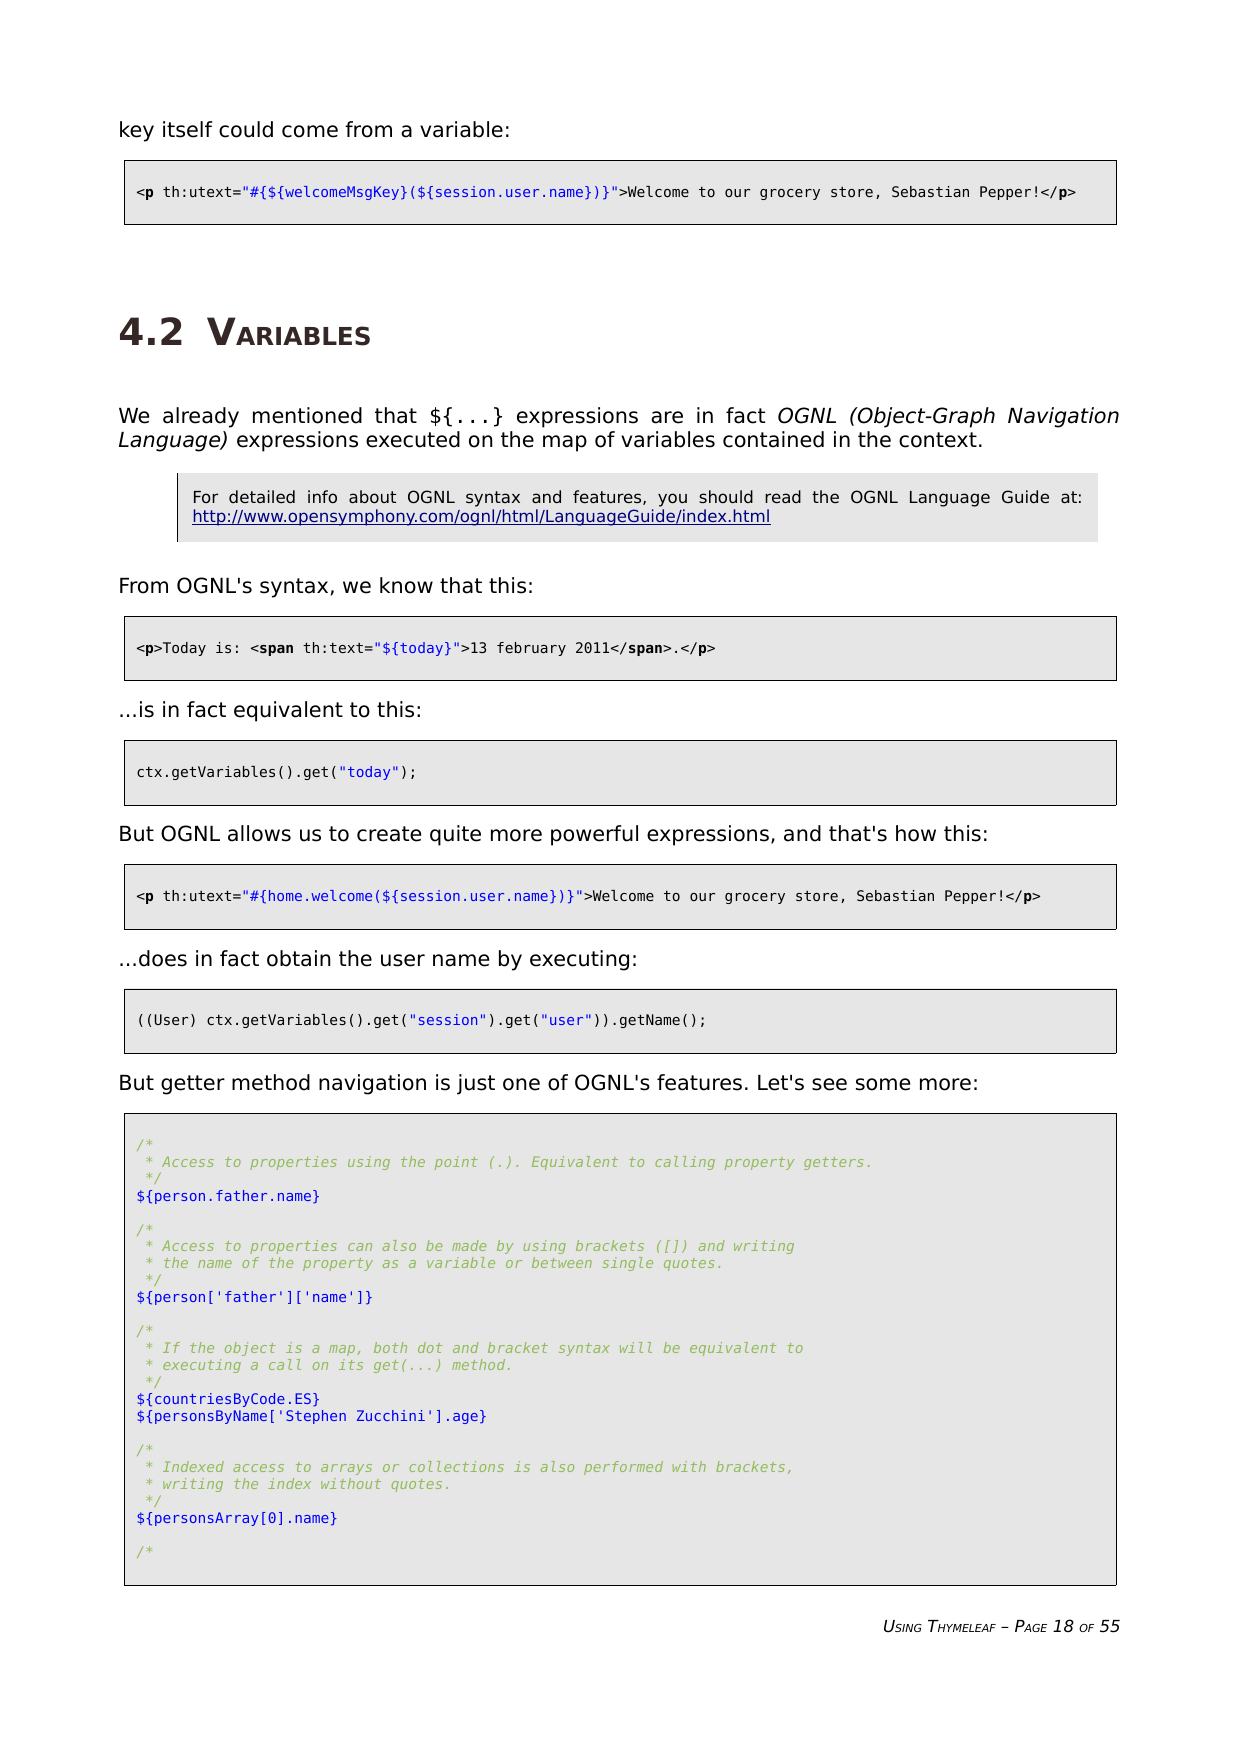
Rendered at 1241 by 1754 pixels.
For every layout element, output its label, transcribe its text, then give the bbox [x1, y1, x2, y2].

text For detailed info about OGNL syntax and features, you should read the OGNL Language Guide at: http://www.opensymphony.com/ognl/html/LanguageGuide/index.html [178, 473, 1098, 542]
text ...does in fact obtain the user name by executing: [118, 947, 1122, 971]
text ...is in fact equivalent to this: [118, 698, 1122, 722]
subtitle Variables [118, 310, 1122, 354]
text ((User) ctx.getVariables().get("session").get("user")).getName(); [125, 990, 1116, 1053]
text /* * Access to properties using the point (.). Equivalent to calling property getters. */ ${person.father.name} /* * Access to properties can also be made by using brackets ([]) and writing * the name of the property as a variable or between single quotes. */ ${person['father']['name']} /* * If the object is a map, both dot and bracket syntax will be equivalent to * executing a call on its get(...) method. */ ${countriesByCode.ES} ${personsByName['Stephen Zucchini'].age} /* * Indexed access to arrays or collections is also performed with brackets, * writing the index without quotes. */ ${personsArray[0].name} /* [125, 1114, 1116, 1585]
text From OGNL's syntax, we know that this: [118, 574, 1122, 598]
text key itself could come from a variable: [118, 118, 1122, 142]
text ctx.getVariables().get("today"); [125, 741, 1116, 805]
text But OGNL allows us to create quite more powerful expressions, and that's how this: [118, 822, 1122, 847]
text <p th:utext="#{${welcomeMsgKey}(${session.user.name})}">Welcome to our grocery store, Sebastian Pepper!</p> [125, 161, 1116, 224]
text But getter method navigation is just one of OGNL's features. Let's see some more: [118, 1071, 1122, 1095]
text <p>Today is: <span th:text="${today}">13 february 2011</span>.</p> [125, 617, 1116, 680]
text <p th:utext="#{home.welcome(${session.user.name})}">Welcome to our grocery store, Sebastian Pepper!</p> [125, 865, 1116, 929]
text We already mentioned that ${...} expressions are in fact OGNL (Object-Graph Navigation Language) expressions executed on the map of variables contained in the context. [118, 404, 1122, 453]
